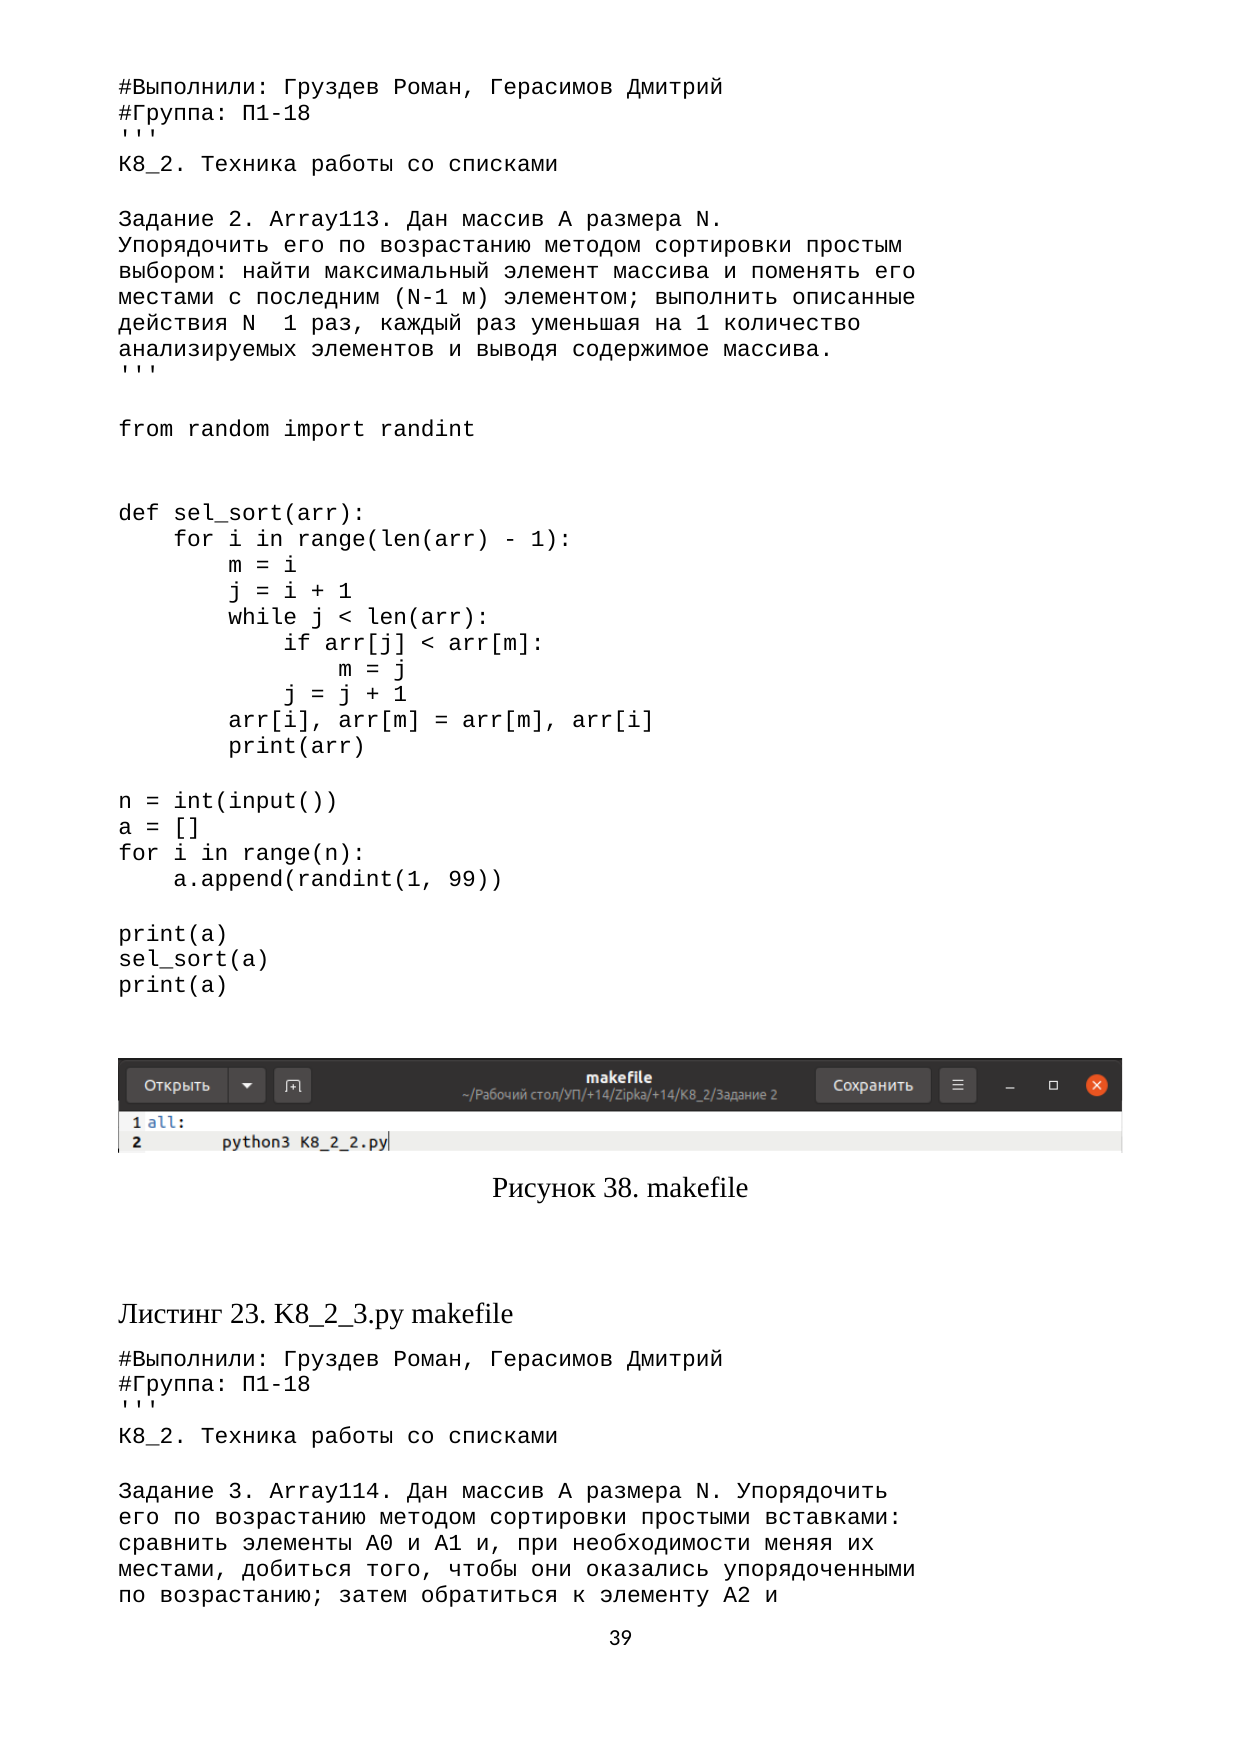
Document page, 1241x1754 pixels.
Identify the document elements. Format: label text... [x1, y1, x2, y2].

text print(arr) [118, 735, 1122, 761]
text анализируемых элементов и выводя содержимое массива. [118, 337, 1122, 363]
text К8_2. Техника работы со списками [118, 1425, 1122, 1451]
text выбором: найти максимальный элемент массива и поменять его [118, 259, 1122, 285]
text Рисунок 38. makefile [118, 1153, 1122, 1203]
text print(a) [118, 922, 1122, 948]
text К8_2. Техника работы со списками [118, 153, 1122, 179]
text ''' [118, 1399, 1122, 1425]
text for i in range(len(arr) - 1): [118, 527, 1122, 553]
text местами с последним (N-1 м) элементом; выполнить описанные [118, 285, 1122, 311]
text действия N 1 раз, каждый раз уменьшая на 1 количество [118, 311, 1122, 337]
picture [118, 1058, 1123, 1153]
text n = int(input()) [118, 789, 1122, 815]
text sel_sort(a) [118, 948, 1122, 974]
text #Группа: П1-18 [118, 1373, 1122, 1399]
text Упорядочить его по возрастанию методом сортировки простым [118, 233, 1122, 259]
text Задание 3. Array114. Дан массив A размера N. Упорядочить [118, 1479, 1122, 1505]
text #Выполнили: Груздев Роман, Герасимов Дмитрий [118, 75, 1122, 101]
text сравнить элементы A0 и A1 и, при необходимости меняя их [118, 1531, 1122, 1557]
text Листинг 23. K8_2_3.py makefile [118, 1297, 1122, 1330]
text #Выполнили: Груздев Роман, Герасимов Дмитрий [118, 1347, 1122, 1373]
text ''' [118, 127, 1122, 153]
text print(a) [118, 974, 1122, 1000]
text #Группа: П1-18 [118, 101, 1122, 127]
text a.append(randint(1, 99)) [118, 867, 1122, 893]
text ''' [118, 363, 1122, 389]
text def sel_sort(arr): [118, 501, 1122, 527]
text по возрастанию; затем обратиться к элементу A2 и [118, 1583, 1122, 1609]
text местами, добиться того, чтобы они оказались упорядоченными [118, 1557, 1122, 1583]
text m = i [118, 553, 1122, 579]
text Задание 2. Array113. Дан массив A размера N. [118, 207, 1122, 233]
text j = j + 1 [118, 683, 1122, 709]
text m = j [118, 657, 1122, 683]
text arr[i], arr[m] = arr[m], arr[i] [118, 709, 1122, 735]
text for i in range(n): [118, 841, 1122, 867]
text j = i + 1 [118, 579, 1122, 605]
text if arr[j] < arr[m]: [118, 631, 1122, 657]
text a = [] [118, 815, 1122, 841]
text while j < len(arr): [118, 605, 1122, 631]
text from random import randint [118, 418, 1122, 444]
text его по возрастанию методом сортировки простыми вставками: [118, 1505, 1122, 1531]
